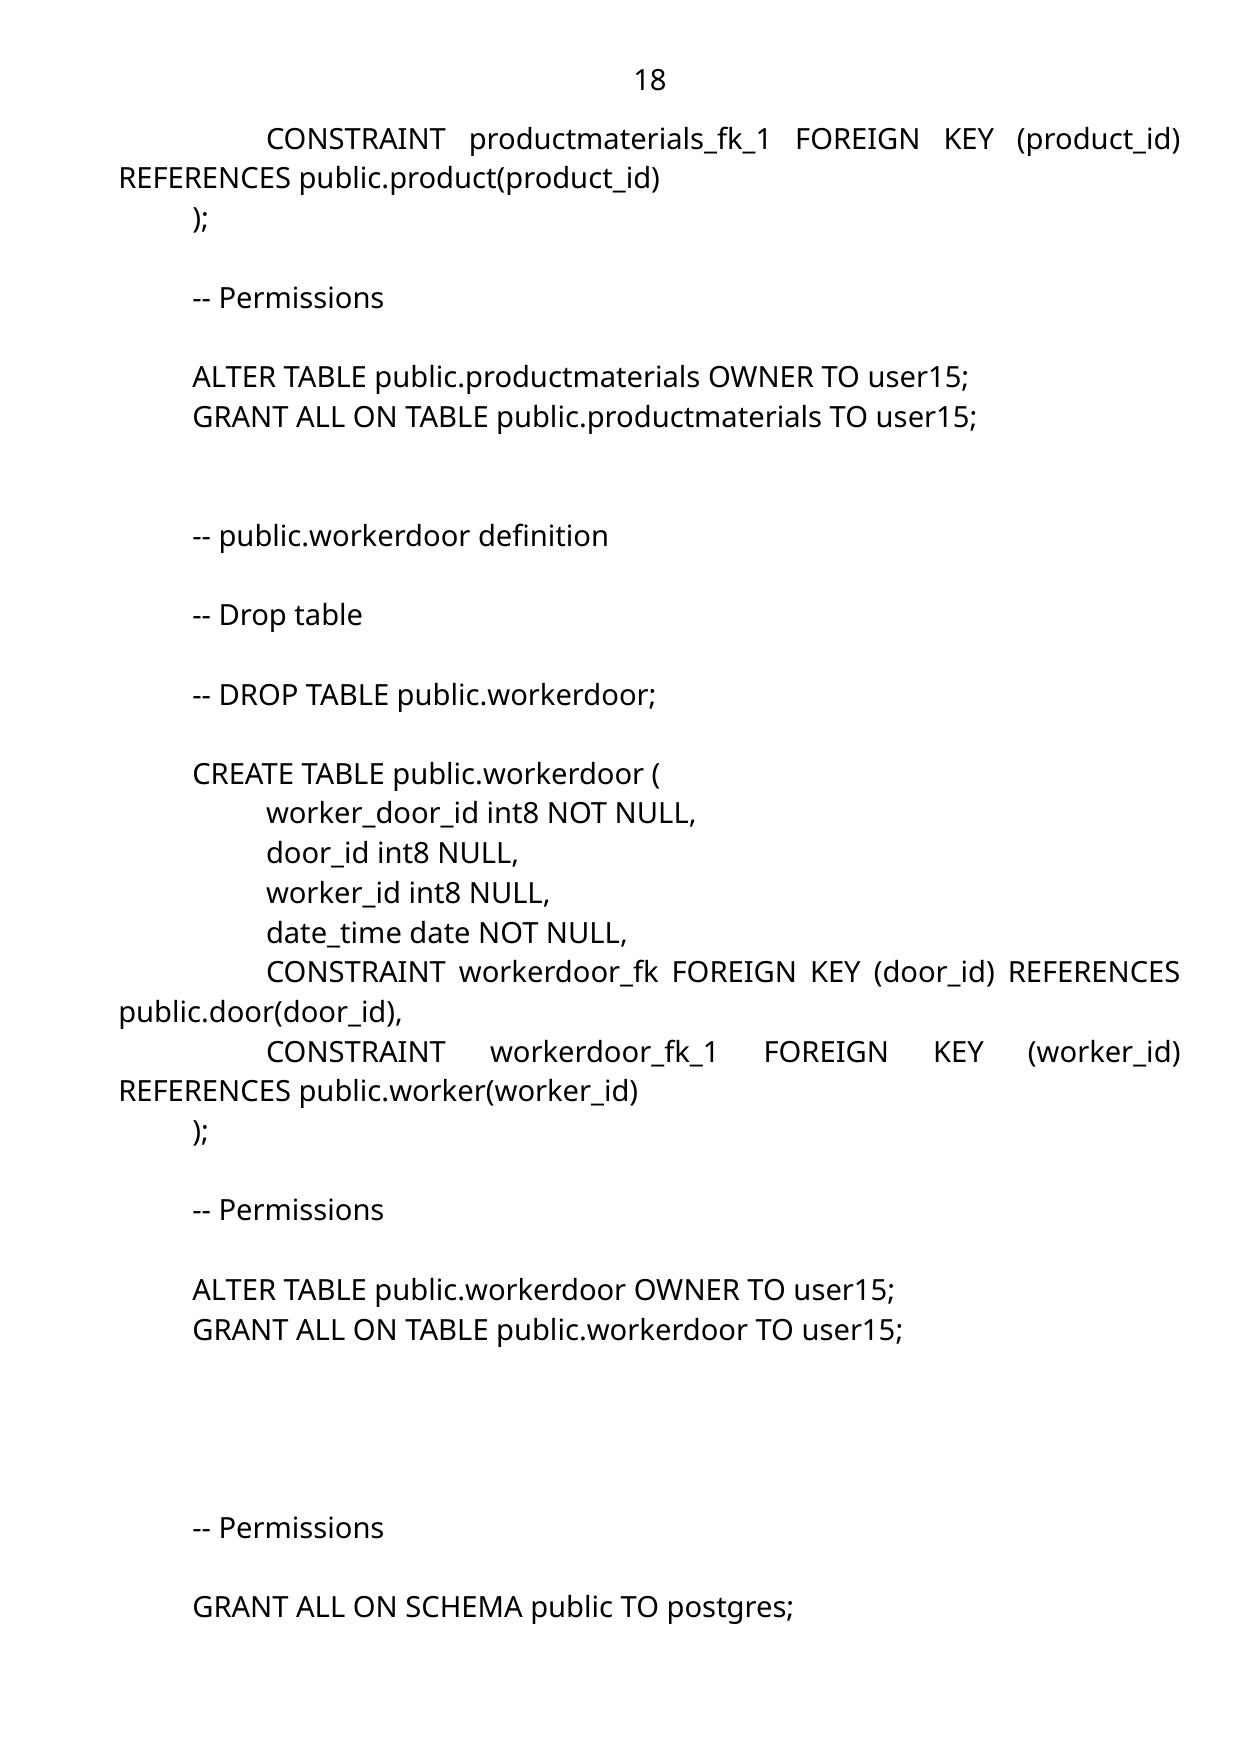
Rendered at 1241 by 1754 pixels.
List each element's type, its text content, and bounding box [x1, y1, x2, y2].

text -- public.workerdoor definition [118, 515, 1181, 555]
text -- Permissions [118, 1507, 1181, 1547]
text -- Permissions [118, 277, 1181, 317]
text ALTER TABLE public.workerdoor OWNER TO user15; [118, 1269, 1181, 1309]
text door_id int8 NULL, [118, 832, 1181, 872]
text ); [118, 197, 1181, 237]
text CONSTRAINT productmaterials_fk_1 FOREIGN KEY (product_id) REFERENCES public.product(product_id) [118, 118, 1181, 197]
text CREATE TABLE public.workerdoor ( [118, 753, 1181, 793]
text -- Drop table [118, 594, 1181, 634]
text -- DROP TABLE public.workerdoor; [118, 674, 1181, 713]
text GRANT ALL ON SCHEMA public TO postgres; [118, 1587, 1181, 1626]
text date_time date NOT NULL, [118, 912, 1181, 952]
text GRANT ALL ON TABLE public.productmaterials TO user15; [118, 396, 1181, 436]
text ALTER TABLE public.productmaterials OWNER TO user15; [118, 356, 1181, 396]
text ); [118, 1110, 1181, 1150]
text CONSTRAINT workerdoor_fk FOREIGN KEY (door_id) REFERENCES public.door(door_id), [118, 952, 1181, 1031]
text worker_id int8 NULL, [118, 872, 1181, 912]
text GRANT ALL ON TABLE public.workerdoor TO user15; [118, 1309, 1181, 1348]
text -- Permissions [118, 1190, 1181, 1229]
text worker_door_id int8 NOT NULL, [118, 793, 1181, 832]
text CONSTRAINT workerdoor_fk_1 FOREIGN KEY (worker_id) REFERENCES public.worker(worker_id) [118, 1031, 1181, 1110]
